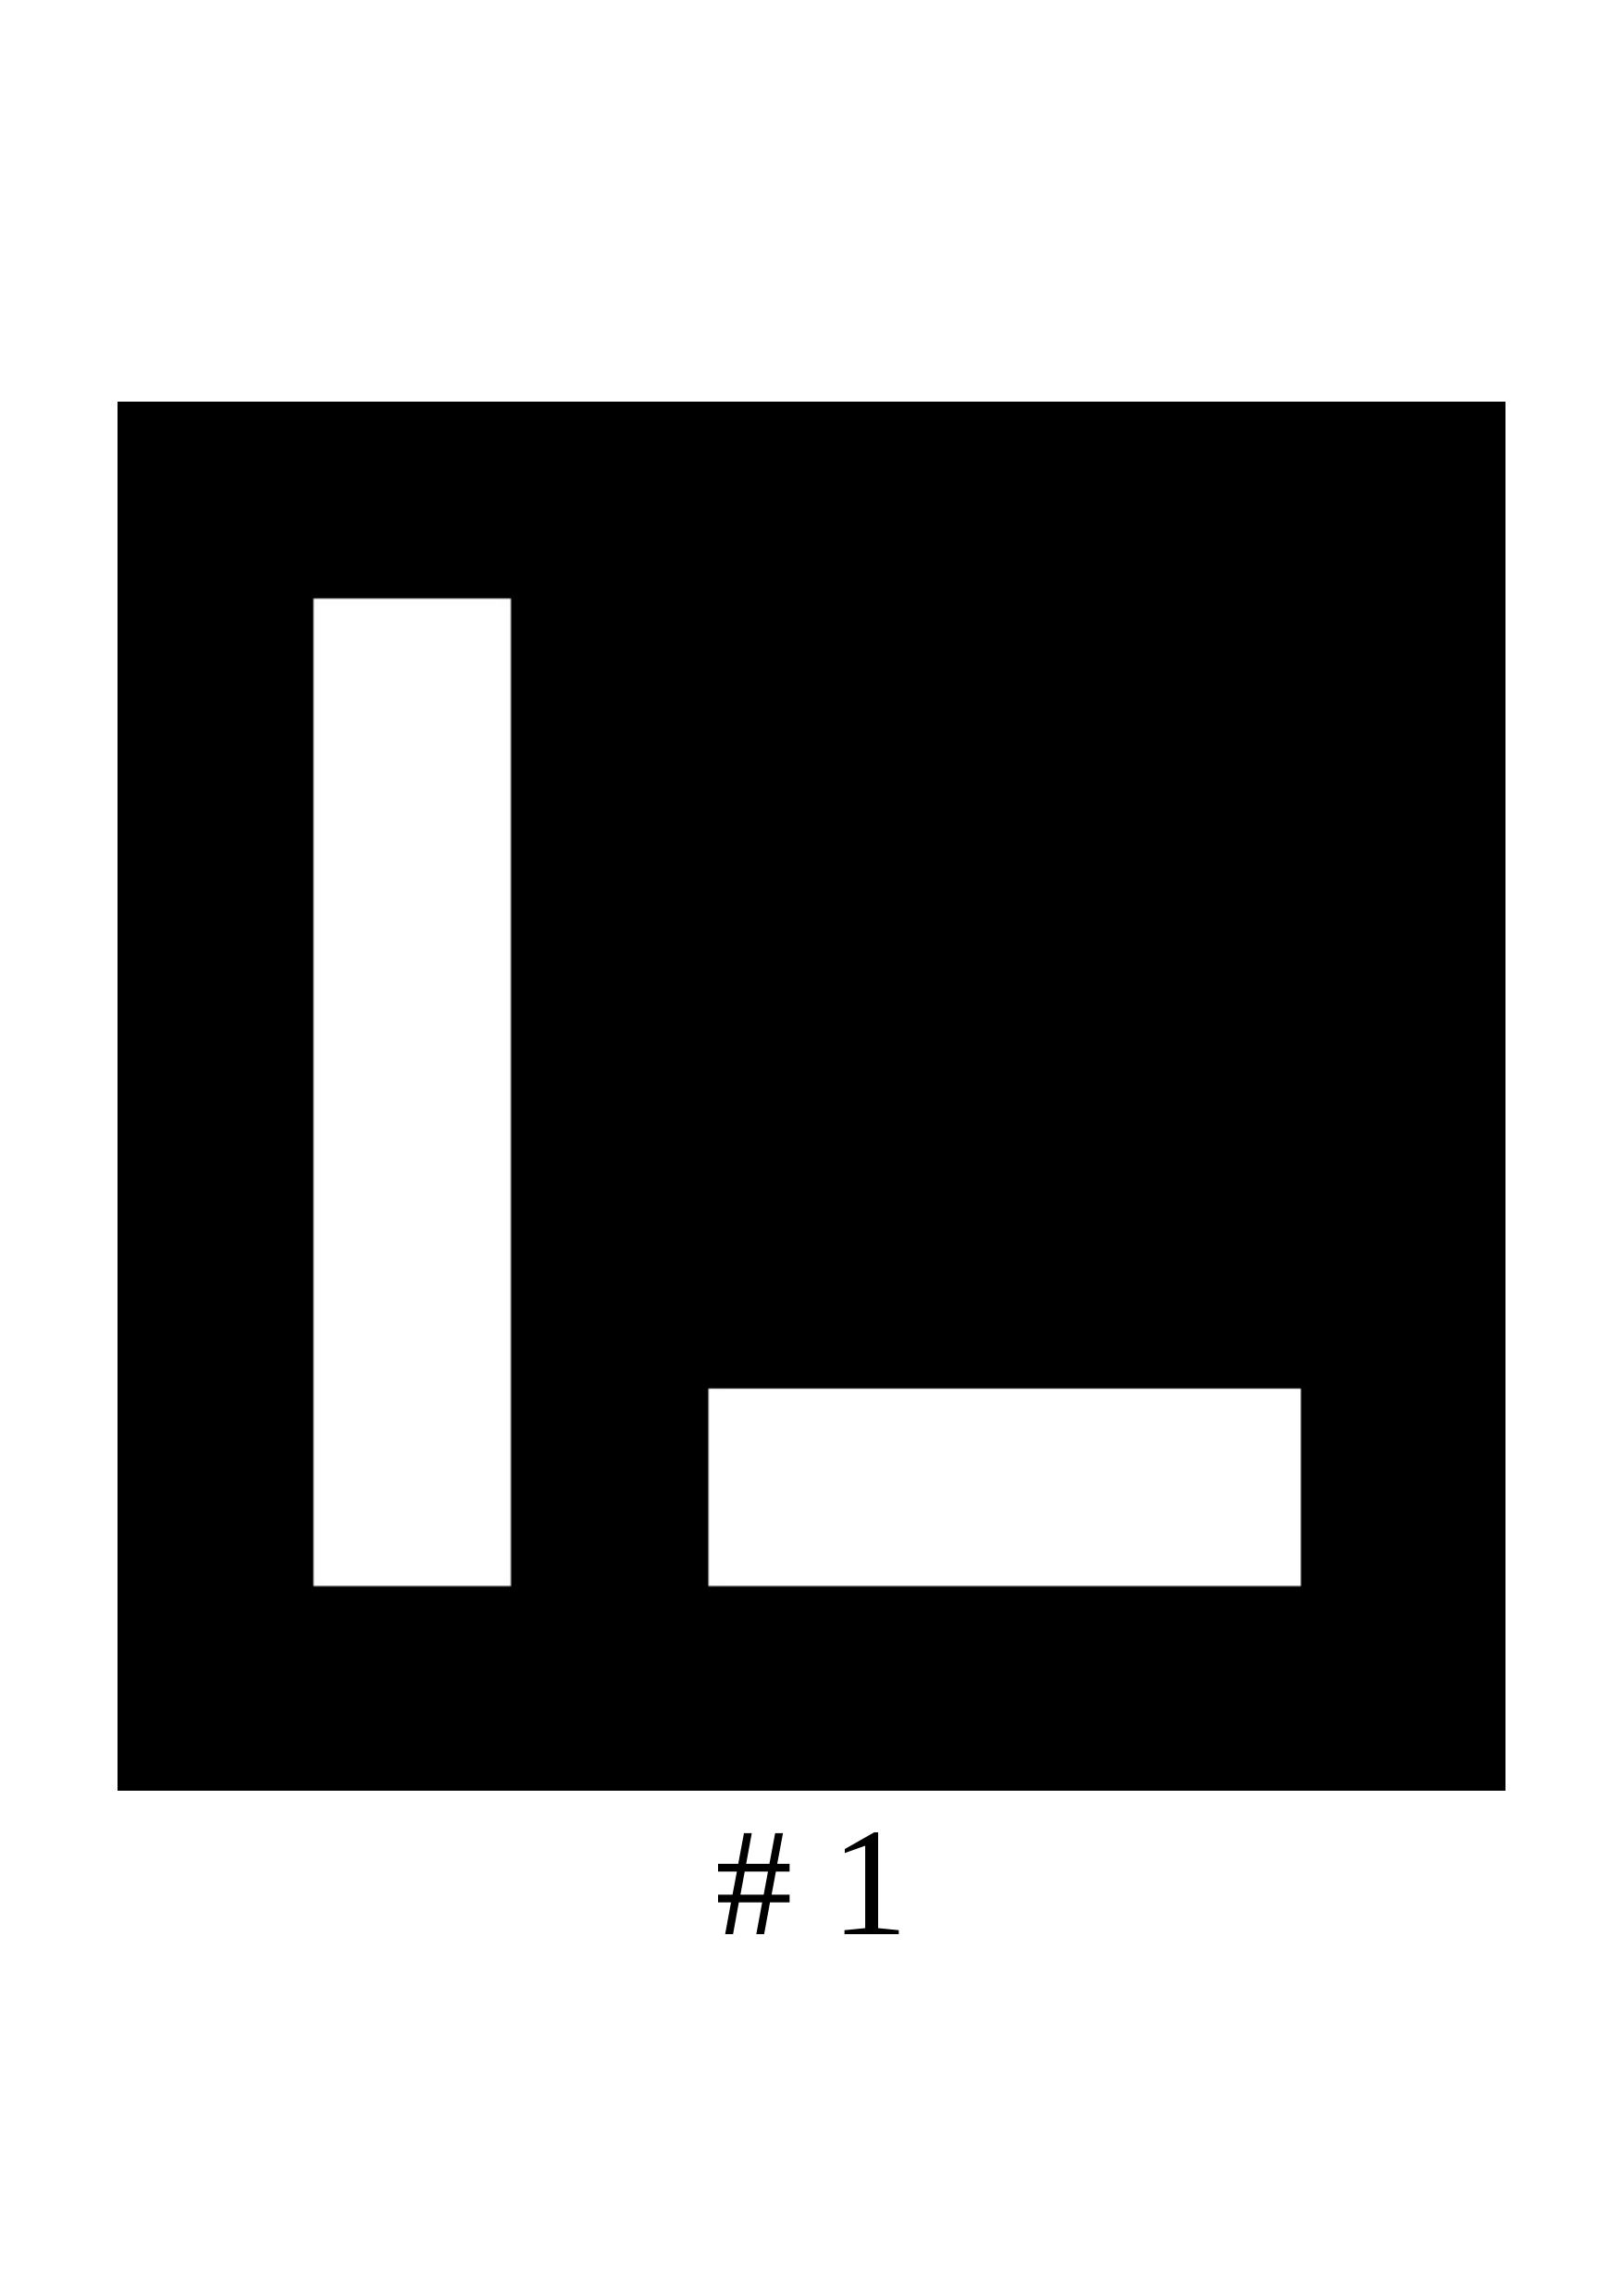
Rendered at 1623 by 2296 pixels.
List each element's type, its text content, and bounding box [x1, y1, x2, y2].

text # 1 [109, 402, 1514, 1967]
picture [118, 402, 1505, 1791]
